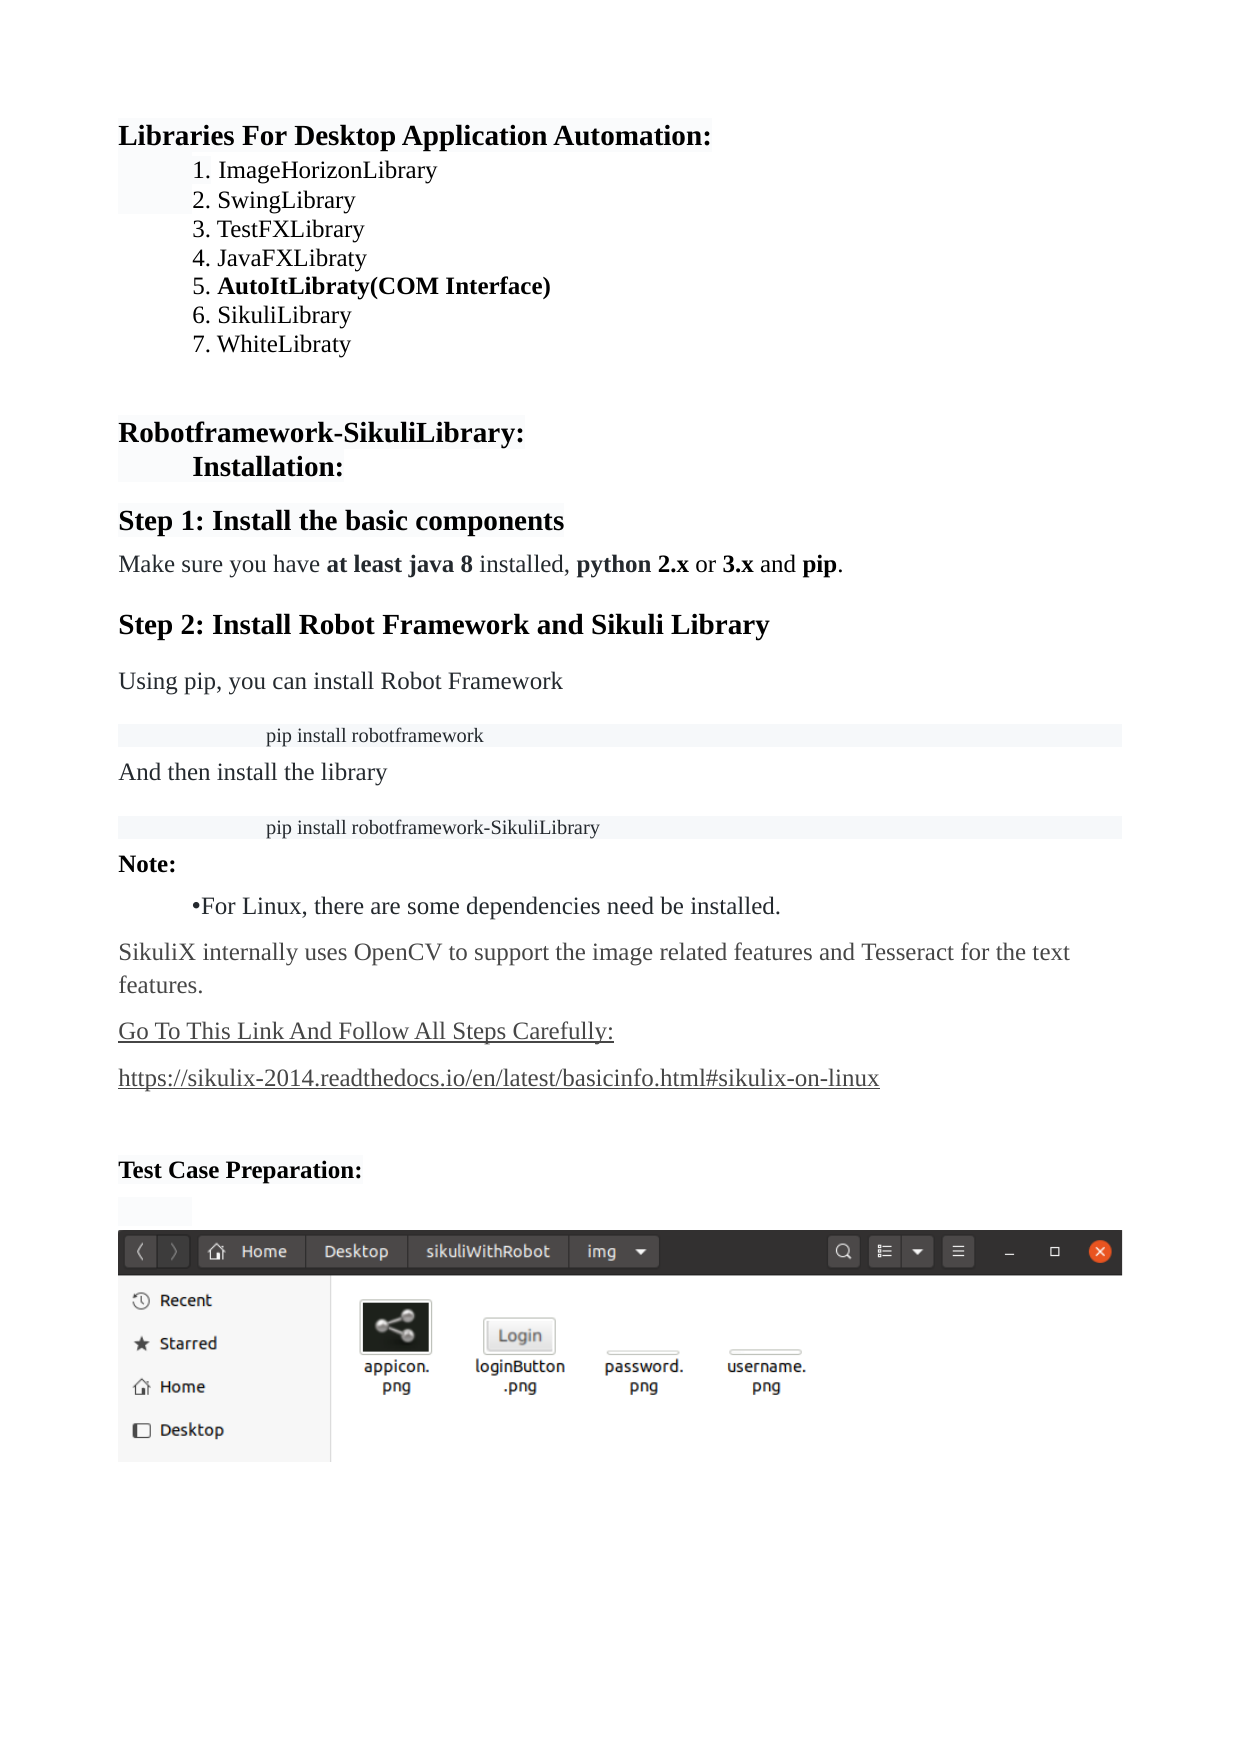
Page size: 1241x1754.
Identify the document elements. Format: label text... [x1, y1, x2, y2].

text pip install robotframework [118, 724, 1122, 747]
subtitle Step 1: Install the basic components [118, 503, 1122, 537]
subtitle Step 2: Install Robot Framework and Sikuli Library [118, 607, 1122, 641]
text pip install robotframework-SikuliLibrary [118, 816, 1122, 839]
text 4. JavaFXLibraty [118, 243, 1122, 271]
text Installation: [118, 449, 1122, 482]
text SikuliX internally uses OpenCV to support the image related features and Tesseract for the text features. [118, 937, 1122, 999]
list For Linux, there are some dependencies need be installed. [118, 891, 1122, 920]
text Test Case Preparation: [118, 1155, 1122, 1184]
text Robotframework-SikuliLibrary: [118, 415, 1122, 449]
text 3. TestFXLibrary [118, 214, 1122, 243]
text Go To This Link And Follow All Steps Carefully: [118, 1016, 1122, 1045]
text 2. SwingLibrary [118, 185, 1122, 214]
text 7. WhiteLibraty [118, 329, 1122, 358]
text Using pip, you can install Robot Framework [118, 666, 1122, 694]
text 1. ImageHorizonLibrary [118, 152, 1122, 185]
text 6. SikuliLibrary [118, 300, 1122, 329]
picture [118, 1230, 1123, 1462]
text 5. AutoItLibraty(COM Interface) [118, 271, 1122, 300]
text And then install the library [118, 757, 1122, 786]
text https://sikulix-2014.readthedocs.io/en/latest/basicinfo.html#sikulix-on-linux [118, 1063, 1122, 1091]
text Make sure you have at least java 8 installed, python 2.x or 3.x and pip. [118, 549, 1122, 578]
text Libraries For Desktop Application Automation: [118, 118, 1122, 152]
subtitle Note: [118, 849, 1122, 878]
